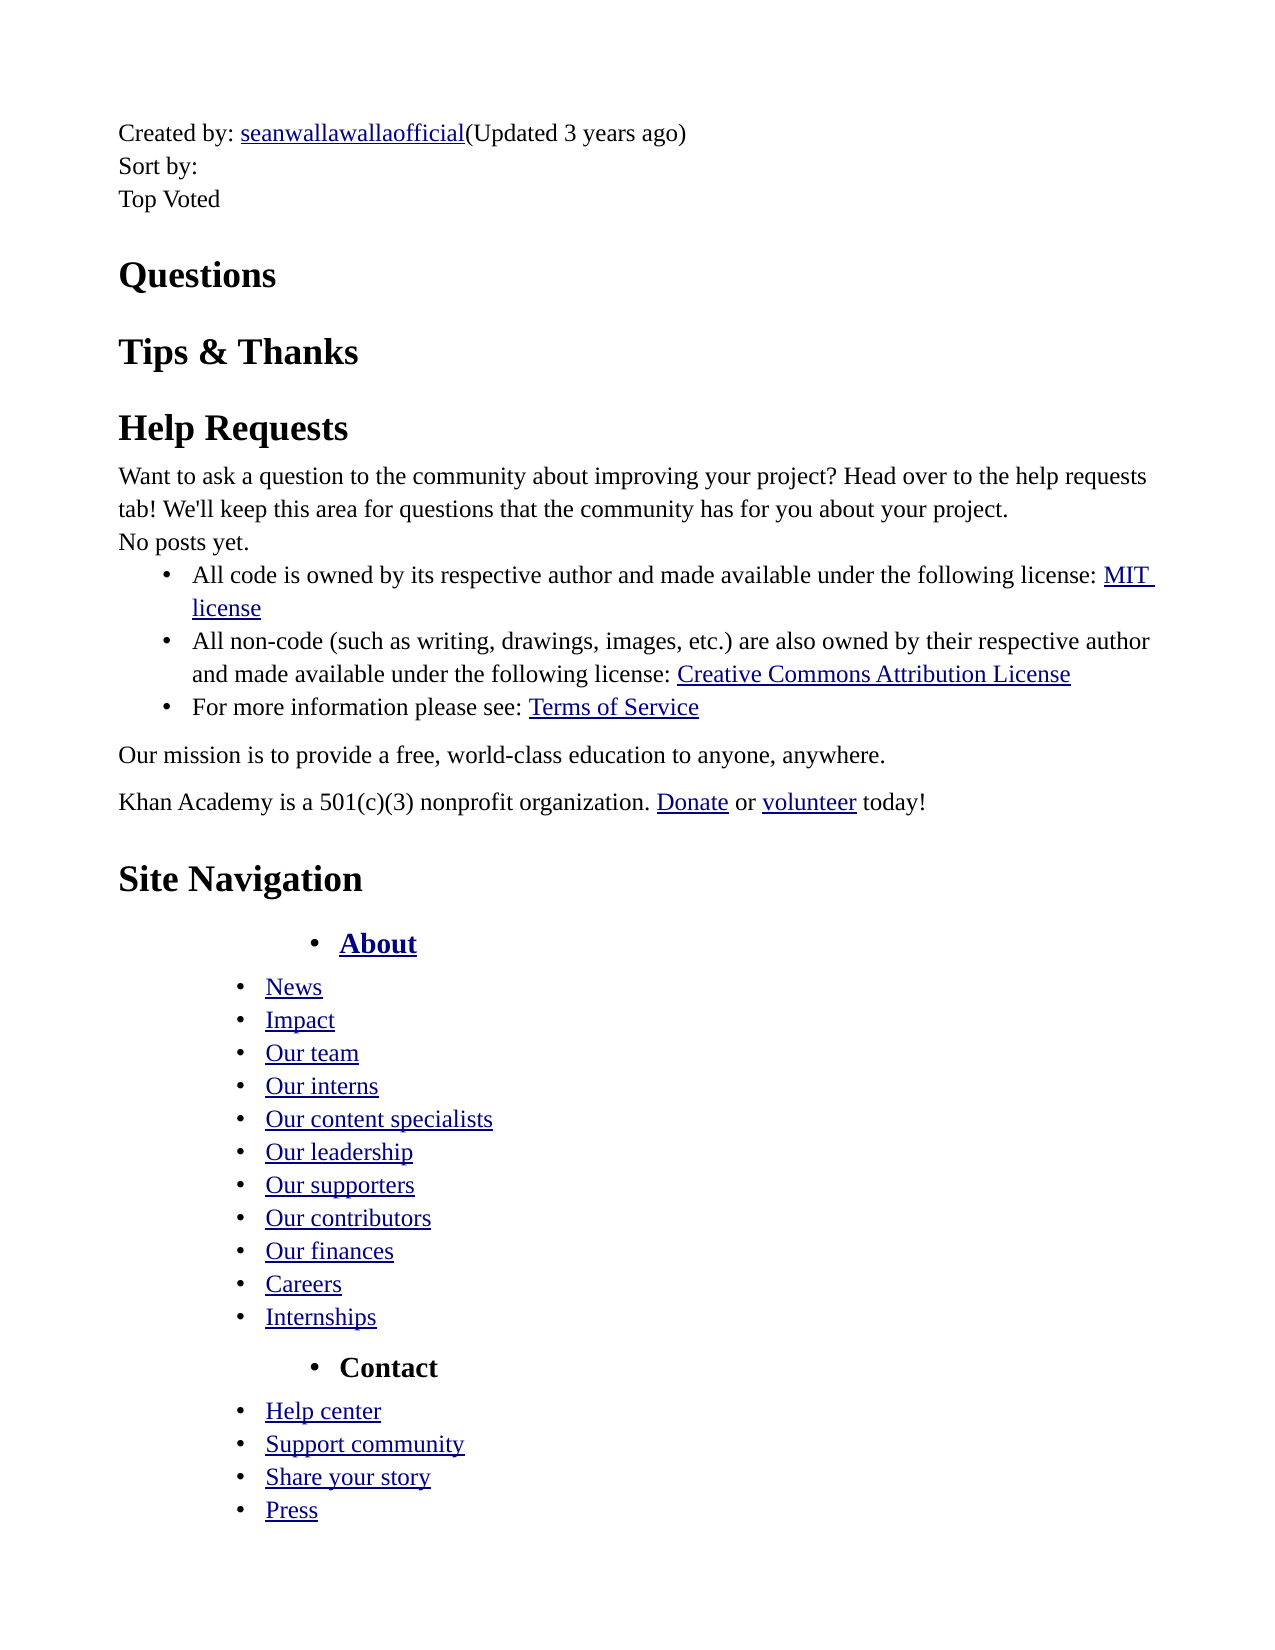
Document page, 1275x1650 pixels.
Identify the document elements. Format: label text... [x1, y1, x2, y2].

list Help center [236, 1396, 1157, 1425]
text Our mission is to provide a free, world-class education to anyone, anywhere. [118, 740, 1157, 769]
list Careers [236, 1269, 1157, 1298]
list Our supporters [236, 1170, 1157, 1199]
text Created by: seanwallawallaofficial(Updated 3 years ago) [118, 118, 1157, 147]
subtitle Contact [309, 1350, 1157, 1384]
list Impact [236, 1005, 1157, 1034]
text Sort by: [118, 151, 1157, 180]
list Our finances [236, 1236, 1157, 1265]
list Internships [236, 1302, 1157, 1331]
list All non-code (such as writing, drawings, images, etc.) are also owned by their respective author and made available under the following license: Creative Commons Attribution License [162, 626, 1157, 688]
list Support community [236, 1429, 1157, 1458]
subtitle Questions [118, 253, 1157, 296]
text Want to ask a question to the community about improving your project? Head over to the help requests tab! We'll keep this area for questions that the community has for you about your project. [118, 461, 1157, 523]
list For more information please see: Terms of Service [162, 692, 1157, 721]
subtitle Help Requests [118, 406, 1157, 449]
list All code is owned by its respective author and made available under the following license: MIT license [162, 560, 1157, 622]
subtitle About [309, 926, 1157, 960]
text Khan Academy is a 501(c)(3) nonprofit organization. Donate or volunteer today! [118, 787, 1157, 816]
list Our contributors [236, 1203, 1157, 1232]
subtitle Tips & Thanks [118, 329, 1157, 372]
list Our leadership [236, 1137, 1157, 1166]
list Share your story [236, 1462, 1157, 1491]
list News [236, 972, 1157, 1001]
list Our content specialists [236, 1104, 1157, 1133]
list Press [236, 1495, 1157, 1524]
text No posts yet. [118, 527, 1157, 556]
list Our team [236, 1038, 1157, 1067]
subtitle Site Navigation [118, 856, 1157, 899]
list Our interns [236, 1071, 1157, 1100]
text Top Voted [118, 184, 1157, 213]
